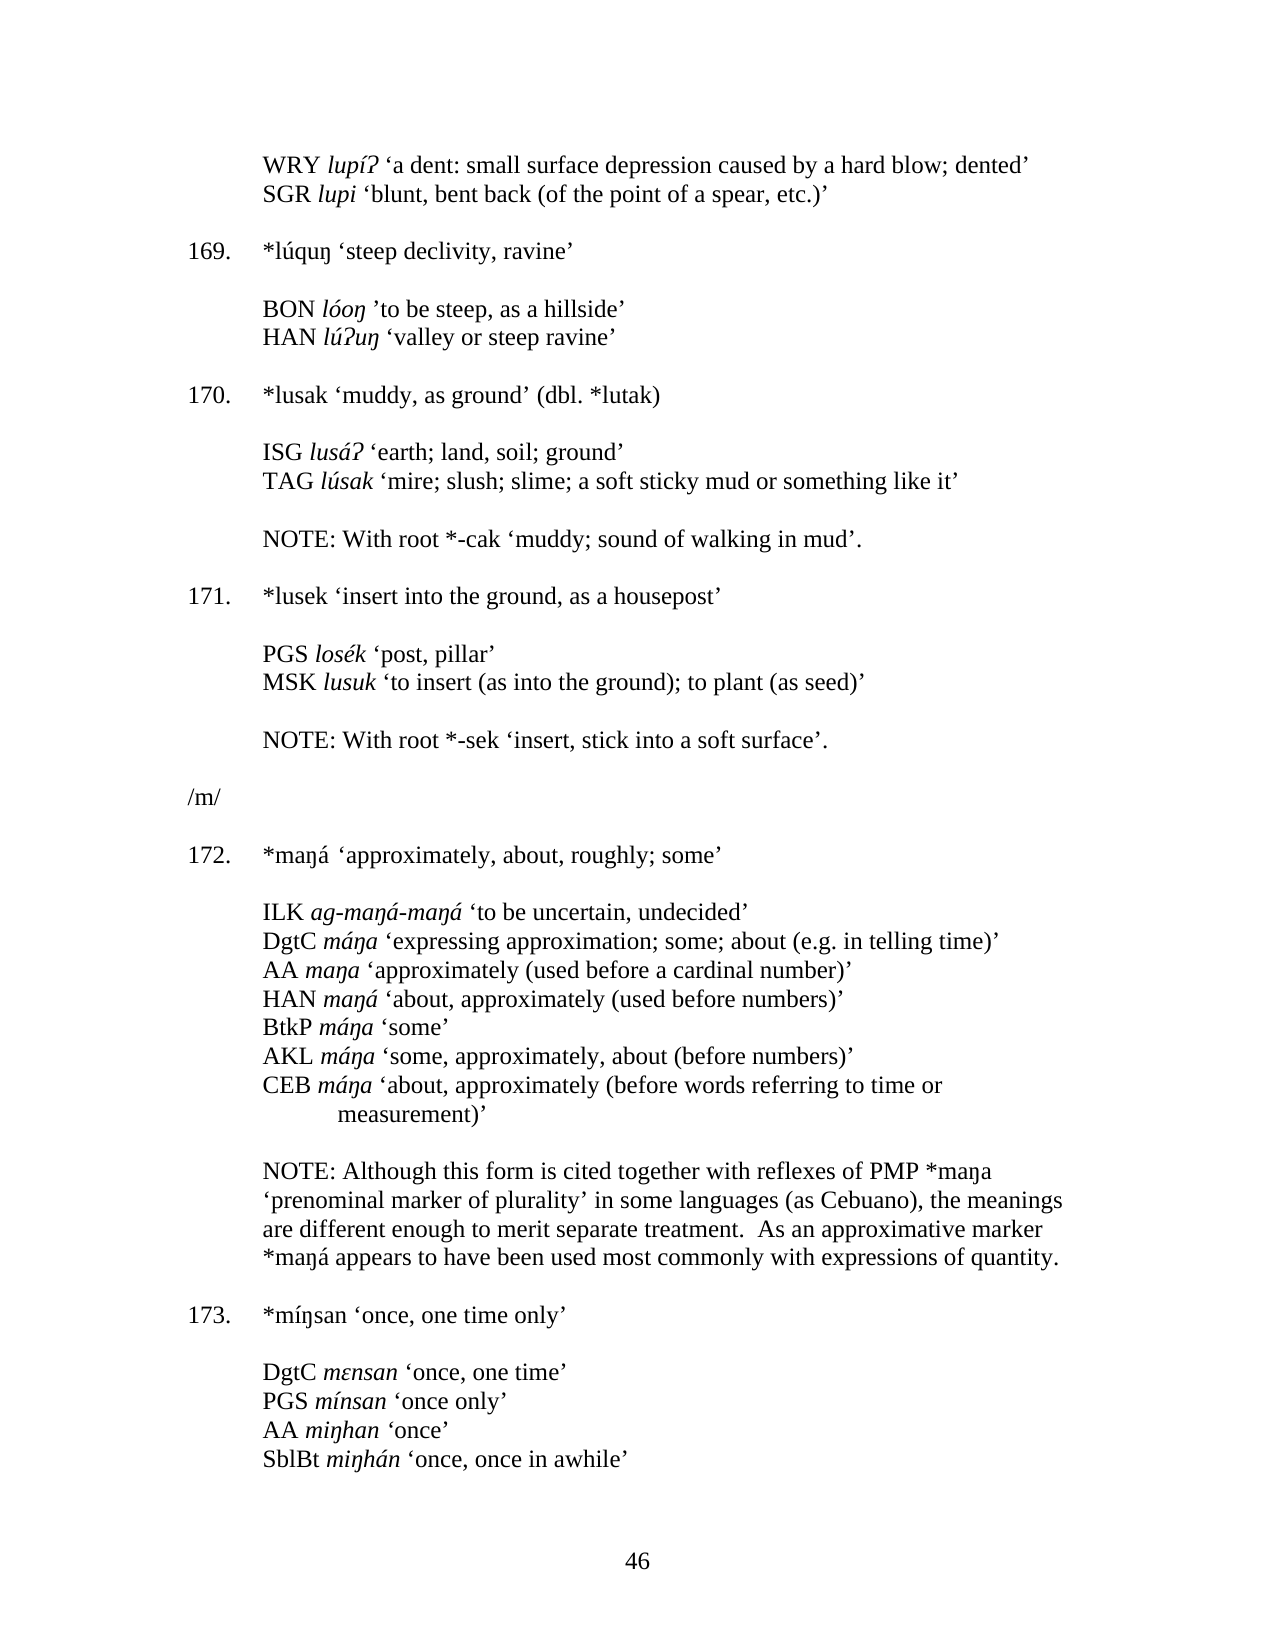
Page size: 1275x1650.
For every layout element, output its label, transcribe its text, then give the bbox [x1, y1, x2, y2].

text BON lóoŋ ’to be steep, as a hillside’ [187, 294, 1087, 322]
text BtkP máŋa ‘some’ [187, 1012, 1087, 1041]
text 173. *míŋsan ‘once, one time only’ [187, 1300, 1087, 1329]
text measurement)’ [262, 1099, 1087, 1127]
text WRY lupíɁ ‘a dent: small surface depression caused by a hard blow; dented’ [262, 150, 1087, 179]
text ILK ag-maŋá-maŋá ‘to be uncertain, undecided’ [187, 897, 1087, 926]
text CEB máŋa ‘about, approximately (before words referring to time or [187, 1070, 1087, 1099]
text HAN lúɁuŋ ‘valley or steep ravine’ [187, 322, 1087, 351]
text 170. *lusak ‘muddy, as ground’ (dbl. *lutak) [187, 380, 1087, 409]
text AA miŋhan ‘once’ [187, 1415, 1087, 1444]
text AKL máŋa ‘some, approximately, about (before numbers)’ [187, 1041, 1087, 1070]
text PGS losék ‘post, pillar’ [187, 639, 1087, 667]
text NOTE: With root *-cak ‘muddy; sound of walking in mud’. [187, 524, 1087, 552]
text MSK lusuk ‘to insert (as into the ground); to plant (as seed)’ [187, 667, 1087, 696]
text NOTE: With root *-sek ‘insert, stick into a soft surface’. [187, 725, 1087, 754]
text ISG lusáɁ ‘earth; land, soil; ground’ [187, 437, 1087, 466]
text 172. *maŋá ‘approximately, about, roughly; some’ [187, 840, 1087, 869]
text 171. *lusek ‘insert into the ground, as a housepost’ [187, 581, 1087, 610]
text /m/ [187, 782, 1087, 811]
text TAG lúsak ‘mire; slush; slime; a soft sticky mud or something like it’ [187, 466, 1087, 495]
text DgtC máŋa ‘expressing approximation; some; about (e.g. in telling time)’ [187, 926, 1087, 955]
text AA maŋa ‘approximately (used before a cardinal number)’ [187, 955, 1087, 984]
text 169. *lúquŋ ‘steep declivity, ravine’ [187, 236, 1087, 265]
text NOTE: Although this form is cited together with reflexes of PMP *maŋa ‘prenominal marker of plurality’ in some languages (as Cebuano), the meanings are different enough to merit separate treatment. As an approximative marker *maŋá appears to have been used most commonly with expressions of quantity. [262, 1156, 1087, 1271]
text DgtC mɛnsan ‘once, one time’ [187, 1357, 1087, 1386]
text SGR lupi ‘blunt, bent back (of the point of a spear, etc.)’ [262, 179, 1087, 207]
text SblBt miŋhán ‘once, once in awhile’ [187, 1444, 1087, 1472]
text HAN maŋá ‘about, approximately (used before numbers)’ [187, 984, 1087, 1012]
text PGS mínsan ‘once only’ [187, 1386, 1087, 1415]
